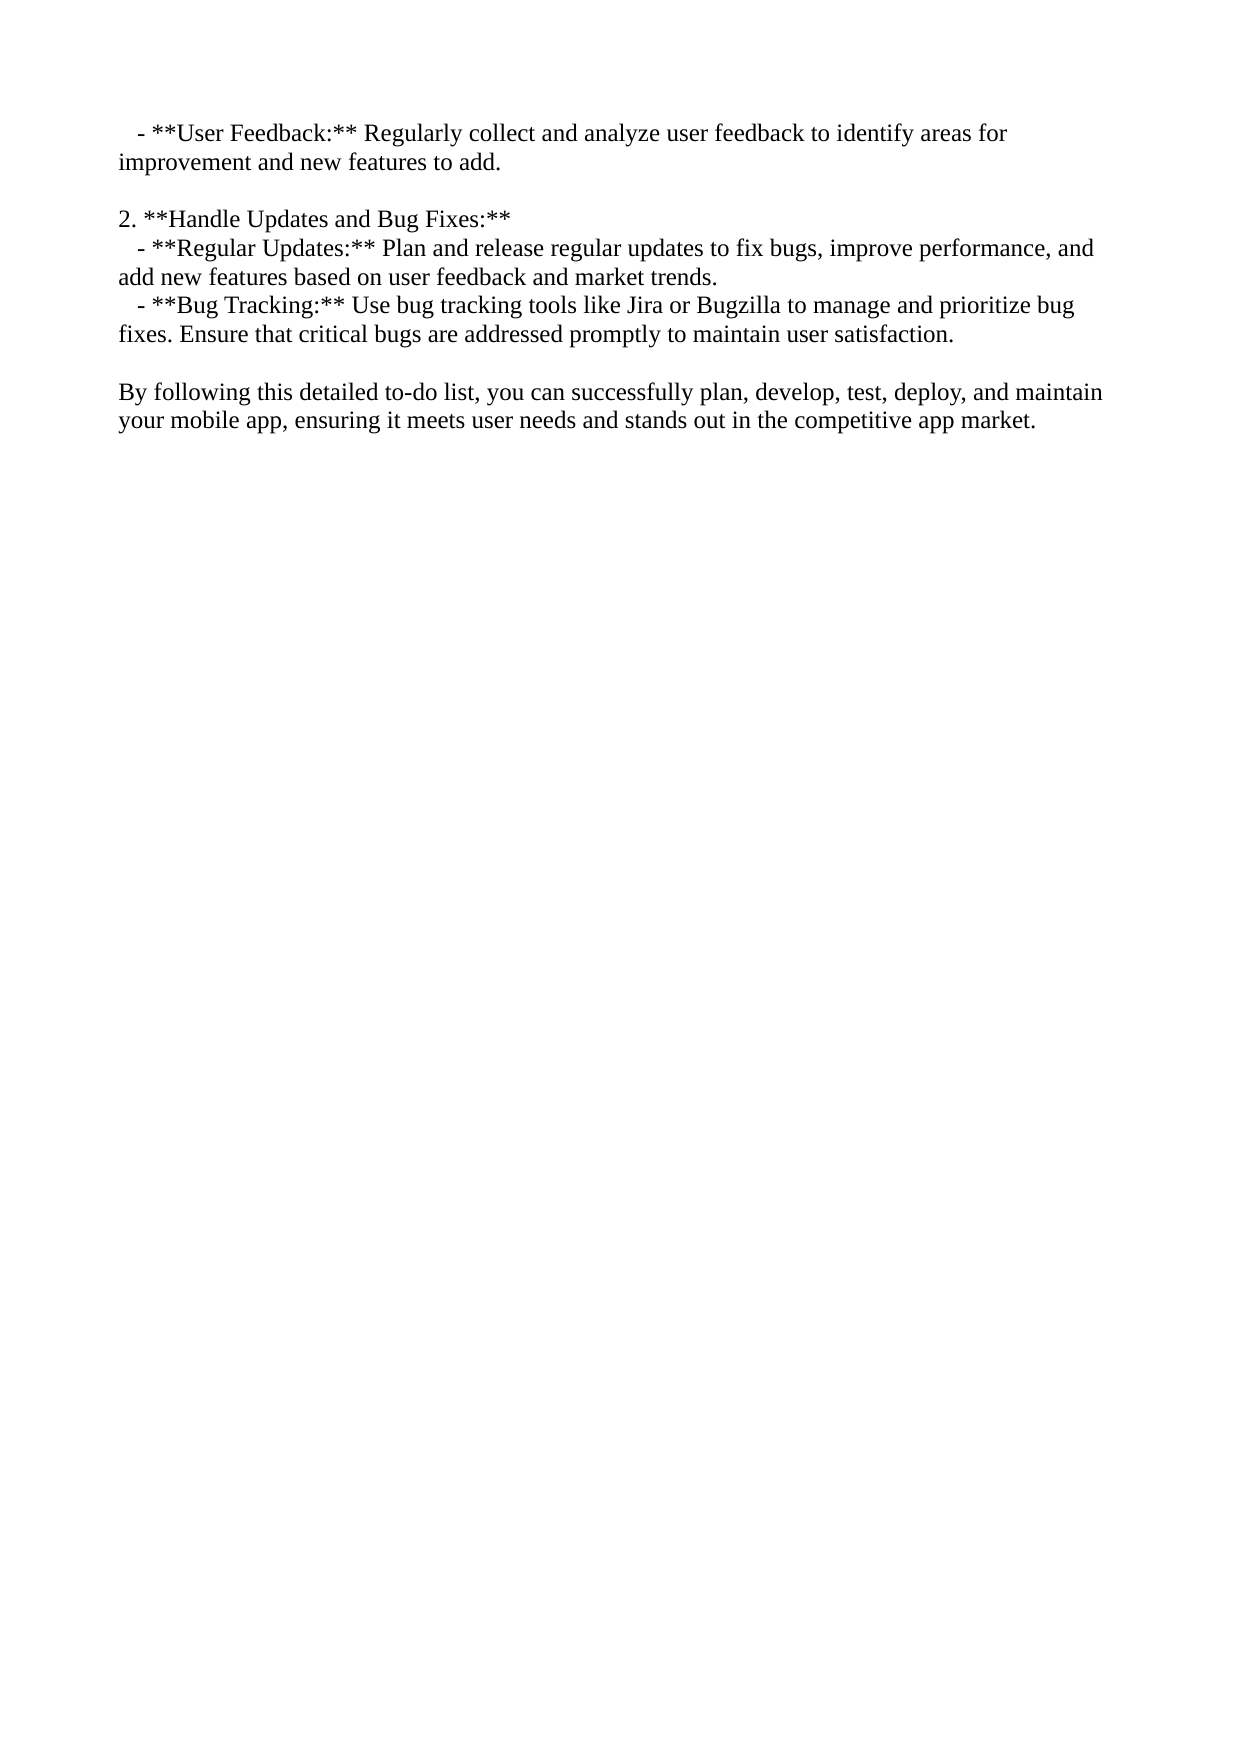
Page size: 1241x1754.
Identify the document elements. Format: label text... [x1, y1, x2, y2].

text 2. **Handle Updates and Bug Fixes:** [118, 204, 1122, 233]
text By following this detailed to-do list, you can successfully plan, develop, test, deploy, and maintain your mobile app, ensuring it meets user needs and stands out in the competitive app market. [118, 377, 1122, 434]
text - **Bug Tracking:** Use bug tracking tools like Jira or Bugzilla to manage and prioritize bug fixes. Ensure that critical bugs are addressed promptly to maintain user satisfaction. [118, 291, 1122, 348]
text - **Regular Updates:** Plan and release regular updates to fix bugs, improve performance, and add new features based on user feedback and market trends. [118, 233, 1122, 291]
text - **User Feedback:** Regularly collect and analyze user feedback to identify areas for improvement and new features to add. [118, 118, 1122, 176]
